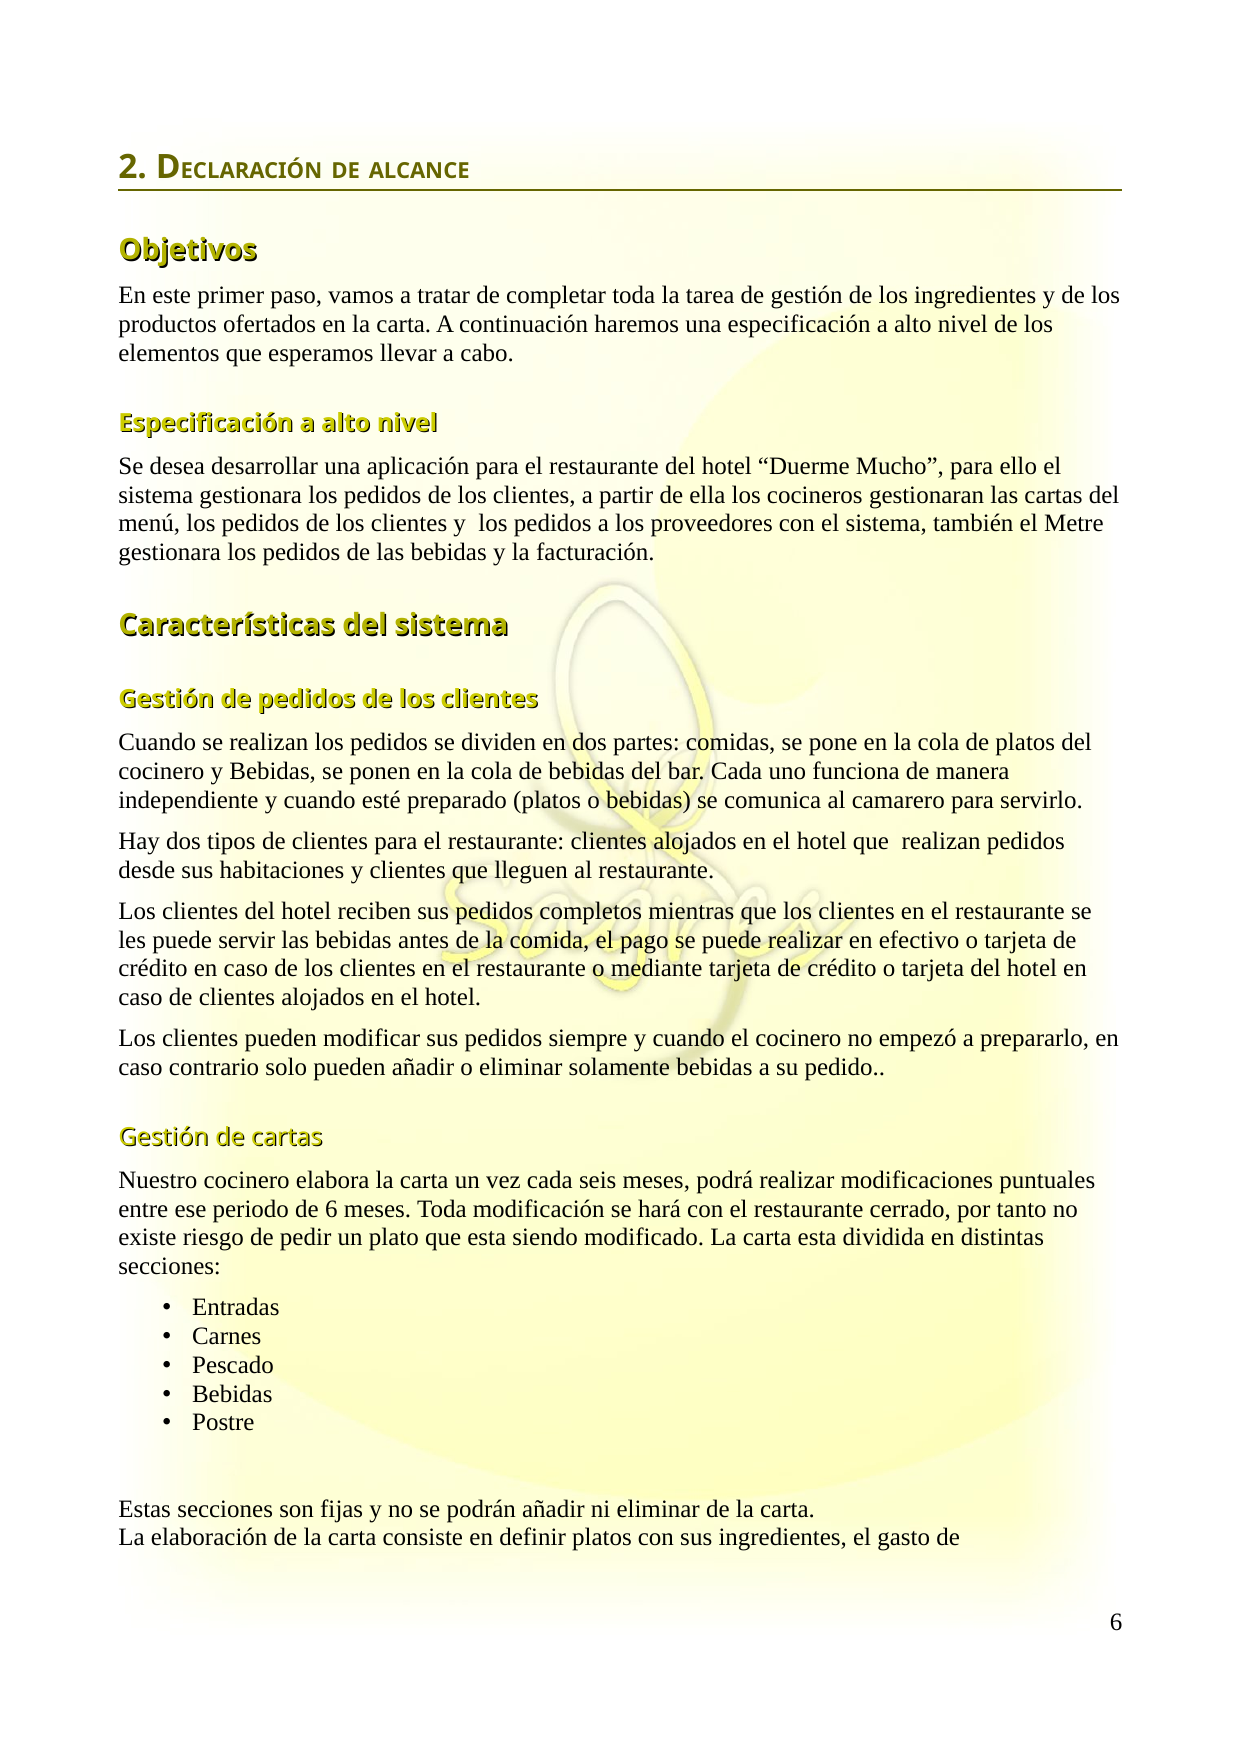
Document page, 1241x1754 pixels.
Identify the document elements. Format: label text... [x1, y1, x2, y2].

text En este primer paso, vamos a tratar de completar toda la tarea de gestión de los ingredientes y de los productos ofertados en la carta. A continuación haremos una especificación a alto nivel de los elementos que esperamos llevar a cabo. [118, 281, 1122, 367]
picture [118, 438, 1122, 451]
picture [118, 1011, 1122, 1023]
picture [118, 813, 1122, 826]
list Pescado [162, 1350, 1122, 1379]
text Cuando se realizan los pedidos se dividen en dos partes: comidas, se pone en la cola de platos del cocinero y Bebidas, se ponen en la cola de bebidas del bar. Cada uno funciona de manera independiente y cuando esté preparado (platos o bebidas) se comunica al camarero para servirlo. [118, 727, 1122, 813]
picture [118, 883, 1122, 896]
picture [118, 715, 1122, 727]
picture [118, 268, 1122, 281]
text Nuestro cocinero elabora la carta un vez cada seis meses, podrá realizar modificaciones puntuales entre ese periodo de 6 meses. Toda modificación se hará con el restaurante cerrado, por tanto no existe riesgo de pedir un plato que esta siendo modificado. La carta esta dividida en distintas secciones: [118, 1165, 1122, 1280]
subtitle Gestión de pedidos de los clientes [118, 681, 1122, 715]
picture [118, 118, 1122, 143]
text Los clientes pueden modificar sus pedidos siempre y cuando el cocinero no empezó a prepararlo, en caso contrario solo pueden añadir o eliminar solamente bebidas a su pedido.. [118, 1023, 1122, 1081]
text Estas secciones son fijas y no se podrán añadir ni eliminar de la carta. La elaboración de la carta consiste en definir platos con sus ingredientes, el gasto de [118, 1494, 1122, 1551]
list Entradas [162, 1292, 1122, 1321]
subtitle Objetivos [118, 228, 1122, 268]
picture [118, 1081, 1122, 1118]
subtitle Gestión de cartas [118, 1118, 1122, 1152]
picture [118, 1152, 1122, 1165]
list Bebidas [162, 1379, 1122, 1407]
picture [118, 191, 1122, 228]
picture [118, 1280, 1122, 1494]
text Hay dos tipos de clientes para el restaurante: clientes alojados en el hotel que realizan pedidos desde sus habitaciones y clientes que lleguen al restaurante. [118, 826, 1122, 883]
text Los clientes del hotel reciben sus pedidos completos mientras que los clientes en el restaurante se les puede servir las bebidas antes de la comida, el pago se puede realizar en efectivo o tarjeta de crédito en caso de los clientes en el restaurante o mediante tarjeta de crédito o tarjeta del hotel en caso de clientes alojados en el hotel. [118, 896, 1122, 1011]
picture [118, 643, 1122, 681]
text Se desea desarrollar una aplicación para el restaurante del hotel “Duerme Mucho”, para ello el sistema gestionara los pedidos de los clientes, a partir de ella los cocineros gestionaran las cartas del menú, los pedidos de los clientes y los pedidos a los proveedores con el sistema, también el Metre gestionara los pedidos de las bebidas y la facturación. [118, 451, 1122, 566]
subtitle 2. Declaración de alcance [118, 143, 1122, 189]
subtitle Características del sistema [118, 603, 1122, 643]
list Carnes [162, 1321, 1122, 1350]
list Postre [162, 1407, 1122, 1436]
picture [118, 1551, 1122, 1636]
picture [118, 367, 1122, 404]
subtitle Especificación a alto nivel [118, 404, 1122, 438]
picture [118, 566, 1122, 603]
